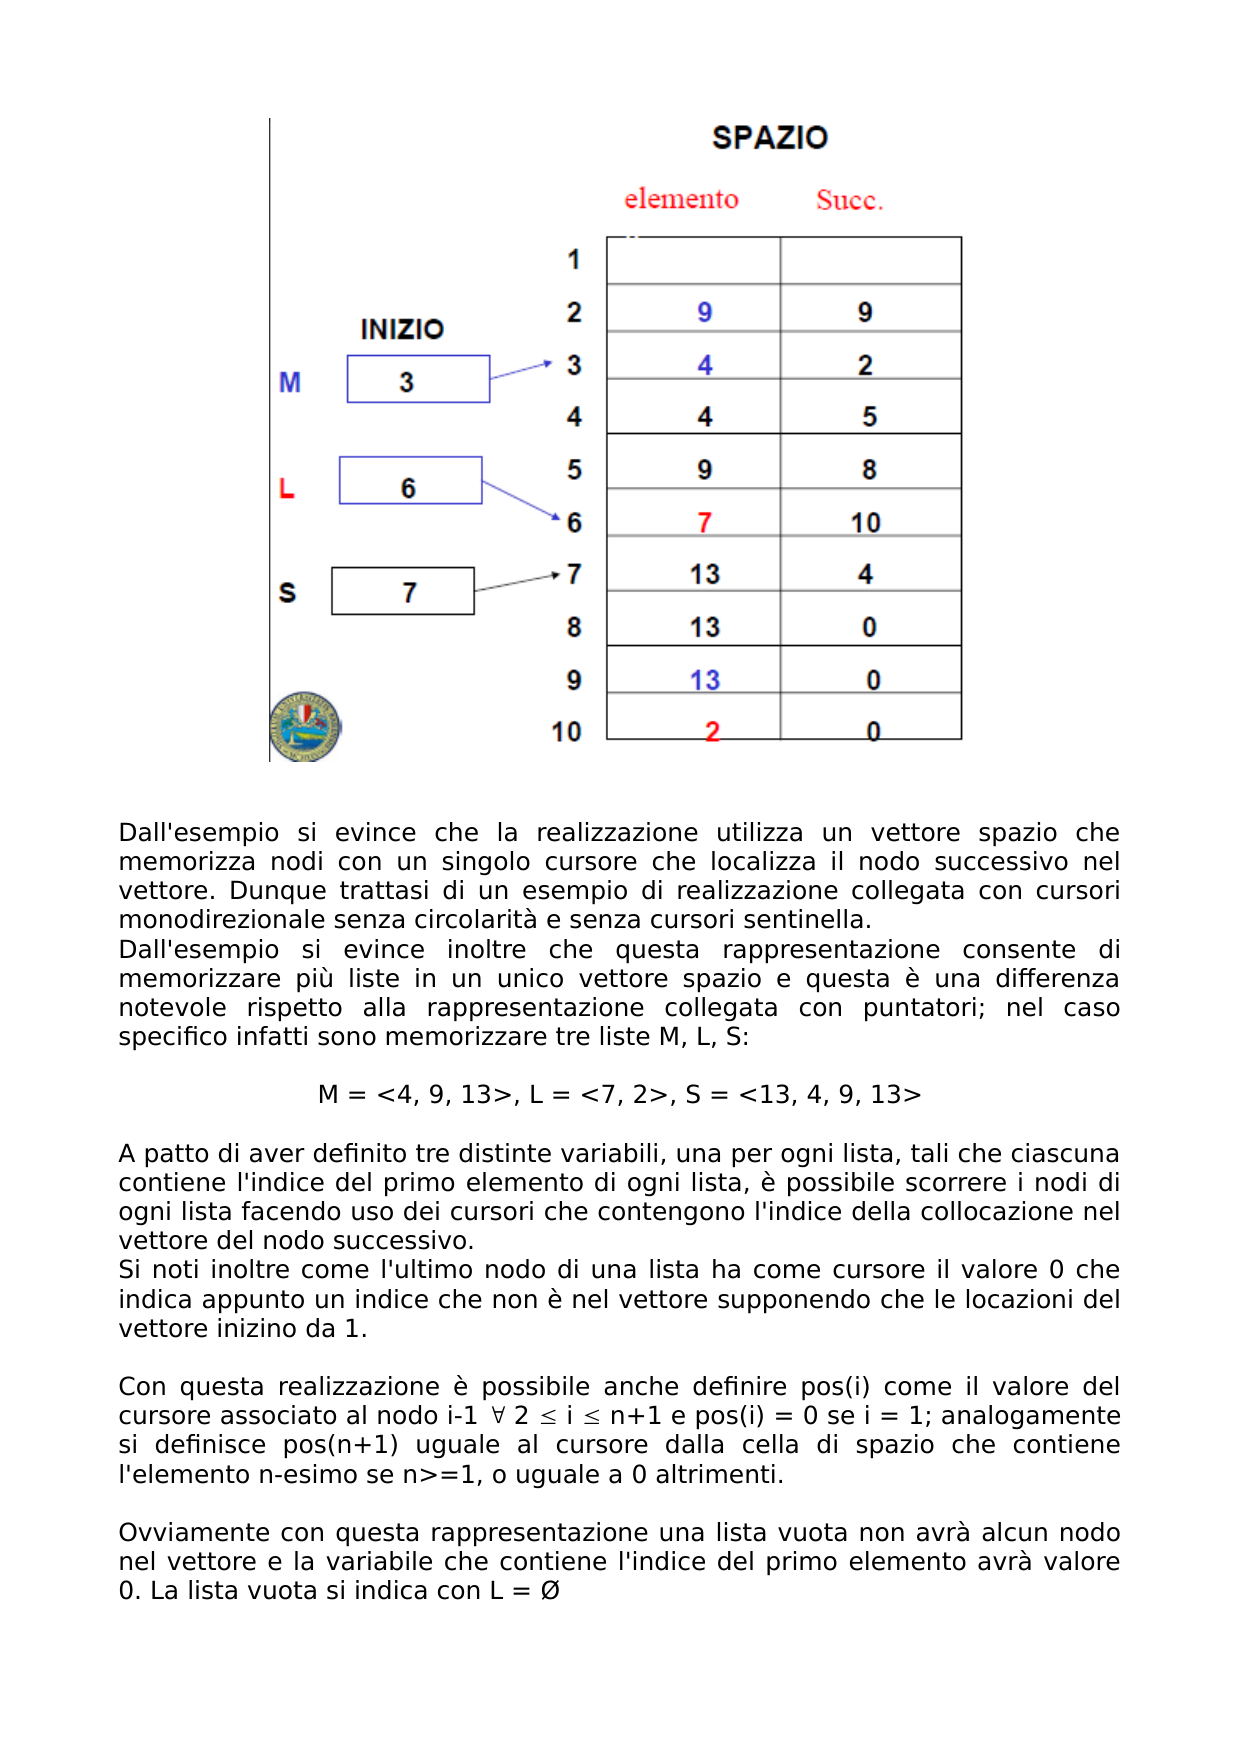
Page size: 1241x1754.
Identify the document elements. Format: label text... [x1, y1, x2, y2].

picture [269, 118, 972, 762]
text Dall'esempio si evince inoltre che questa rappresentazione consente di memorizzare più liste in un unico vettore spazio e questa è una differenza notevole rispetto alla rappresentazione collegata con puntatori; nel caso specifico infatti sono memorizzare tre liste M, L, S: [118, 935, 1122, 1051]
text M = <4, 9, 13>, L = <7, 2>, S = <13, 4, 9, 13> [118, 1081, 1122, 1110]
text Dall'esempio si evince che la realizzazione utilizza un vettore spazio che memorizza nodi con un singolo cursore che localizza il nodo successivo nel vettore. Dunque trattasi di un esempio di realizzazione collegata con cursori monodirezionale senza circolarità e senza cursori sentinella. [118, 818, 1122, 935]
text Con questa realizzazione è possibile anche definire pos(i) come il valore del cursore associato al nodo i-1 " 2 £ i £ n+1 e pos(i) = 0 se i = 1; analogamente si definisce pos(n+1) uguale al cursore dalla cella di spazio che contiene l'elemento n-esimo se n>=1, o uguale a 0 altrimenti. [118, 1372, 1122, 1489]
text Ovviamente con questa rappresentazione una lista vuota non avrà alcun nodo nel vettore e la variabile che contiene l'indice del primo elemento avrà valore 0. La lista vuota si indica con L = Ø [118, 1518, 1122, 1606]
text Si noti inoltre come l'ultimo nodo di una lista ha come cursore il valore 0 che indica appunto un indice che non è nel vettore supponendo che le locazioni del vettore inizino da 1. [118, 1256, 1122, 1343]
text A patto di aver definito tre distinte variabili, una per ogni lista, tali che ciascuna contiene l'indice del primo elemento di ogni lista, è possibile scorrere i nodi di ogni lista facendo uso dei cursori che contengono l'indice della collocazione nel vettore del nodo successivo. [118, 1139, 1122, 1256]
